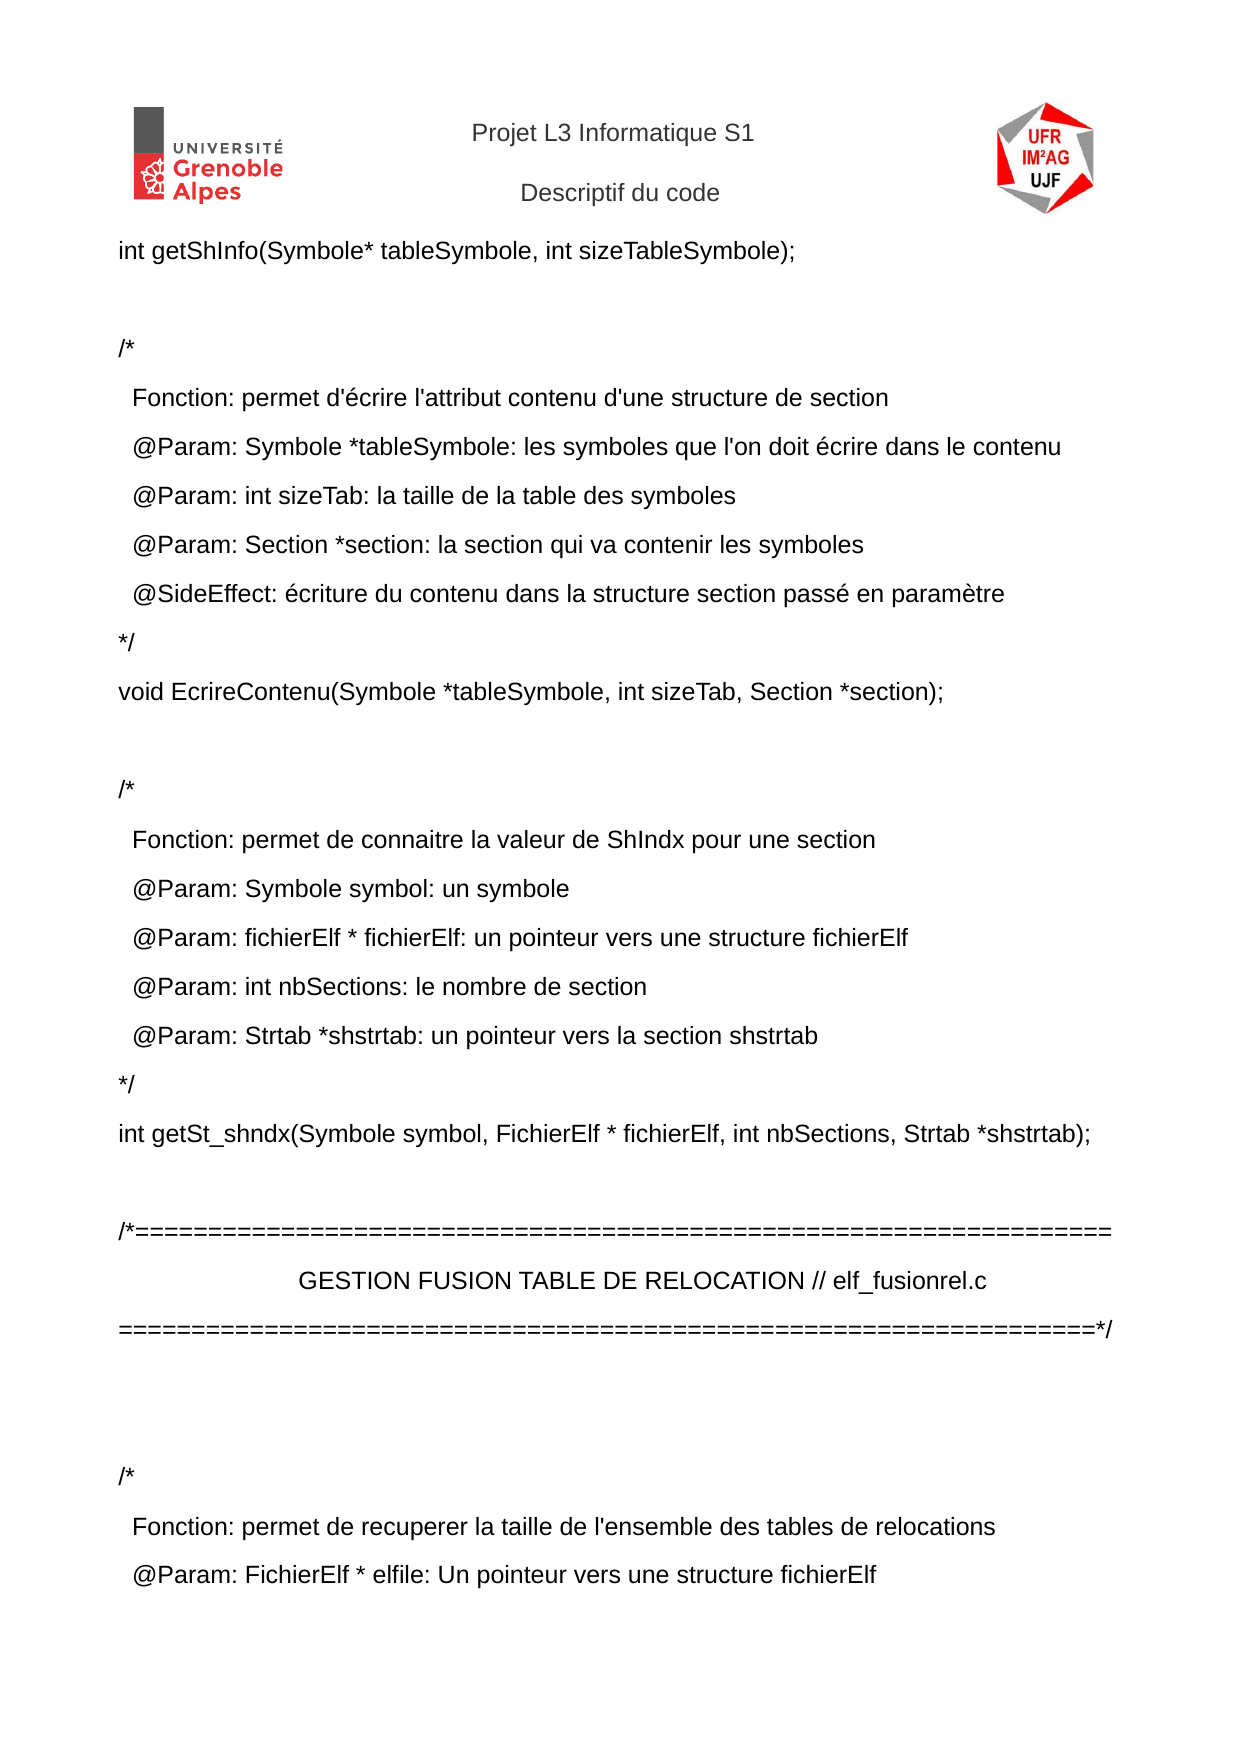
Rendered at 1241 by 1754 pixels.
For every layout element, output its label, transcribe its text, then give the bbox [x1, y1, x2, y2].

text ===================================================================*/ [118, 1315, 1122, 1344]
text /* [118, 1462, 1122, 1491]
text @Param: FichierElf * elfile: Un pointeur vers une structure fichierElf [118, 1561, 1122, 1589]
text @Param: Symbole symbol: un symbole [118, 874, 1122, 902]
text @Param: Symbole *tableSymbole: les symboles que l'on doit écrire dans le contenu [118, 432, 1122, 461]
text @Param: int nbSections: le nombre de section [118, 972, 1122, 1001]
text int getShInfo(Symbole* tableSymbole, int sizeTableSymbole); [118, 236, 1122, 264]
text @Param: Section *section: la section qui va contenir les symboles [118, 530, 1122, 559]
text void EcrireContenu(Symbole *tableSymbole, int sizeTab, Section *section); [118, 677, 1122, 706]
text /* [118, 776, 1122, 804]
text /*=================================================================== [118, 1217, 1122, 1246]
text */ [118, 1070, 1122, 1099]
text Fonction: permet de connaitre la valeur de ShIndx pour une section [118, 824, 1122, 853]
picture [133, 107, 283, 204]
text Fonction: permet d'écrire l'attribut contenu d'une structure de section [118, 383, 1122, 412]
text @SideEffect: écriture du contenu dans la structure section passé en paramètre [118, 579, 1122, 608]
text @Param: int sizeTab: la taille de la table des symboles [118, 481, 1122, 510]
text int getSt_shndx(Symbole symbol, FichierElf * fichierElf, int nbSections, Strtab *shstrtab); [118, 1119, 1122, 1148]
text @Param: fichierElf * fichierElf: un pointeur vers une structure fichierElf [118, 923, 1122, 951]
picture [997, 102, 1094, 214]
text Fonction: permet de recuperer la taille de l'ensemble des tables de relocations [118, 1511, 1122, 1540]
text /* [118, 334, 1122, 363]
text */ [118, 628, 1122, 657]
text @Param: Strtab *shstrtab: un pointeur vers la section shstrtab [118, 1021, 1122, 1049]
text GESTION FUSION TABLE DE RELOCATION // elf_fusionrel.c [118, 1266, 1122, 1295]
